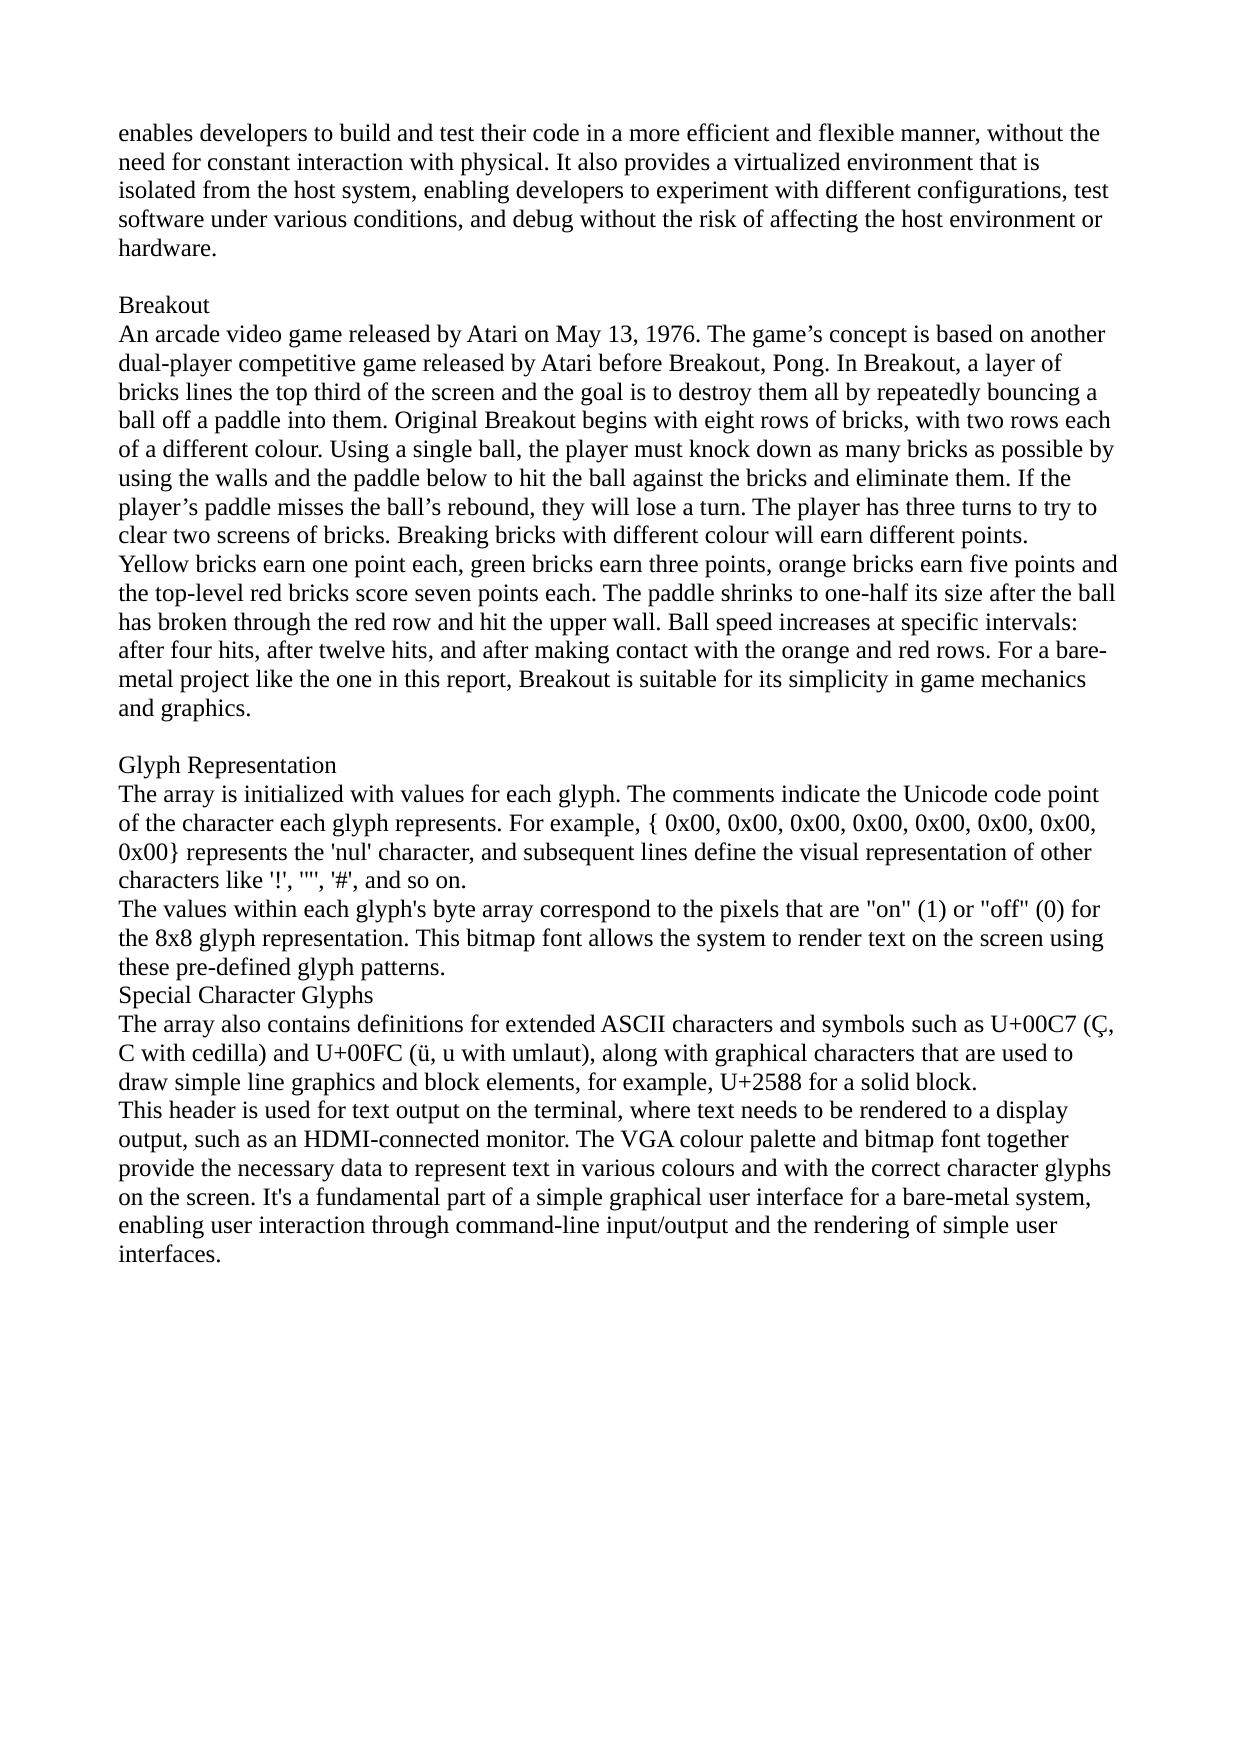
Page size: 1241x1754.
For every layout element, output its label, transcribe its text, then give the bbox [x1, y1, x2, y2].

text An arcade video game released by Atari on May 13, 1976. The game’s concept is based on another dual-player competitive game released by Atari before Breakout, Pong. In Breakout, a layer of bricks lines the top third of the screen and the goal is to destroy them all by repeatedly bouncing a ball off a paddle into them. Original Breakout begins with eight rows of bricks, with two rows each of a different colour. Using a single ball, the player must knock down as many bricks as possible by using the walls and the paddle below to hit the ball against the bricks and eliminate them. If the player’s paddle misses the ball’s rebound, they will lose a turn. The player has three turns to try to clear two screens of bricks. Breaking bricks with different colour will earn different points. [118, 319, 1122, 549]
text Glyph Representation [118, 751, 1122, 779]
text Special Character Glyphs [118, 981, 1122, 1009]
text The array is initialized with values for each glyph. The comments indicate the Unicode code point of the character each glyph represents. For example, { 0x00, 0x00, 0x00, 0x00, 0x00, 0x00, 0x00, 0x00} represents the 'nul' character, and subsequent lines define the visual representation of other characters like '!', '"', '#', and so on. [118, 779, 1122, 894]
text The array also contains definitions for extended ASCII characters and symbols such as U+00C7 (Ç, C with cedilla) and U+00FC (ü, u with umlaut), along with graphical characters that are used to draw simple line graphics and block elements, for example, U+2588 for a solid block. [118, 1009, 1122, 1096]
text enables developers to build and test their code in a more efficient and flexible manner, without the need for constant interaction with physical. It also provides a virtualized environment that is isolated from the host system, enabling developers to experiment with different configurations, test software under various conditions, and debug without the risk of affecting the host environment or hardware. [118, 118, 1122, 262]
text Yellow bricks earn one point each, green bricks earn three points, orange bricks earn five points and the top-level red bricks score seven points each. The paddle shrinks to one-half its size after the ball has broken through the red row and hit the upper wall. Ball speed increases at specific intervals: after four hits, after twelve hits, and after making contact with the orange and red rows. For a bare-metal project like the one in this report, Breakout is suitable for its simplicity in game mechanics and graphics. [118, 549, 1122, 722]
text The values within each glyph's byte array correspond to the pixels that are "on" (1) or "off" (0) for the 8x8 glyph representation. This bitmap font allows the system to render text on the screen using these pre-defined glyph patterns. [118, 894, 1122, 981]
text This header is used for text output on the terminal, where text needs to be rendered to a display output, such as an HDMI-connected monitor. The VGA colour palette and bitmap font together provide the necessary data to represent text in various colours and with the correct character glyphs on the screen. It's a fundamental part of a simple graphical user interface for a bare-metal system, enabling user interaction through command-line input/output and the rendering of simple user interfaces. [118, 1096, 1122, 1268]
text Breakout [118, 291, 1122, 319]
